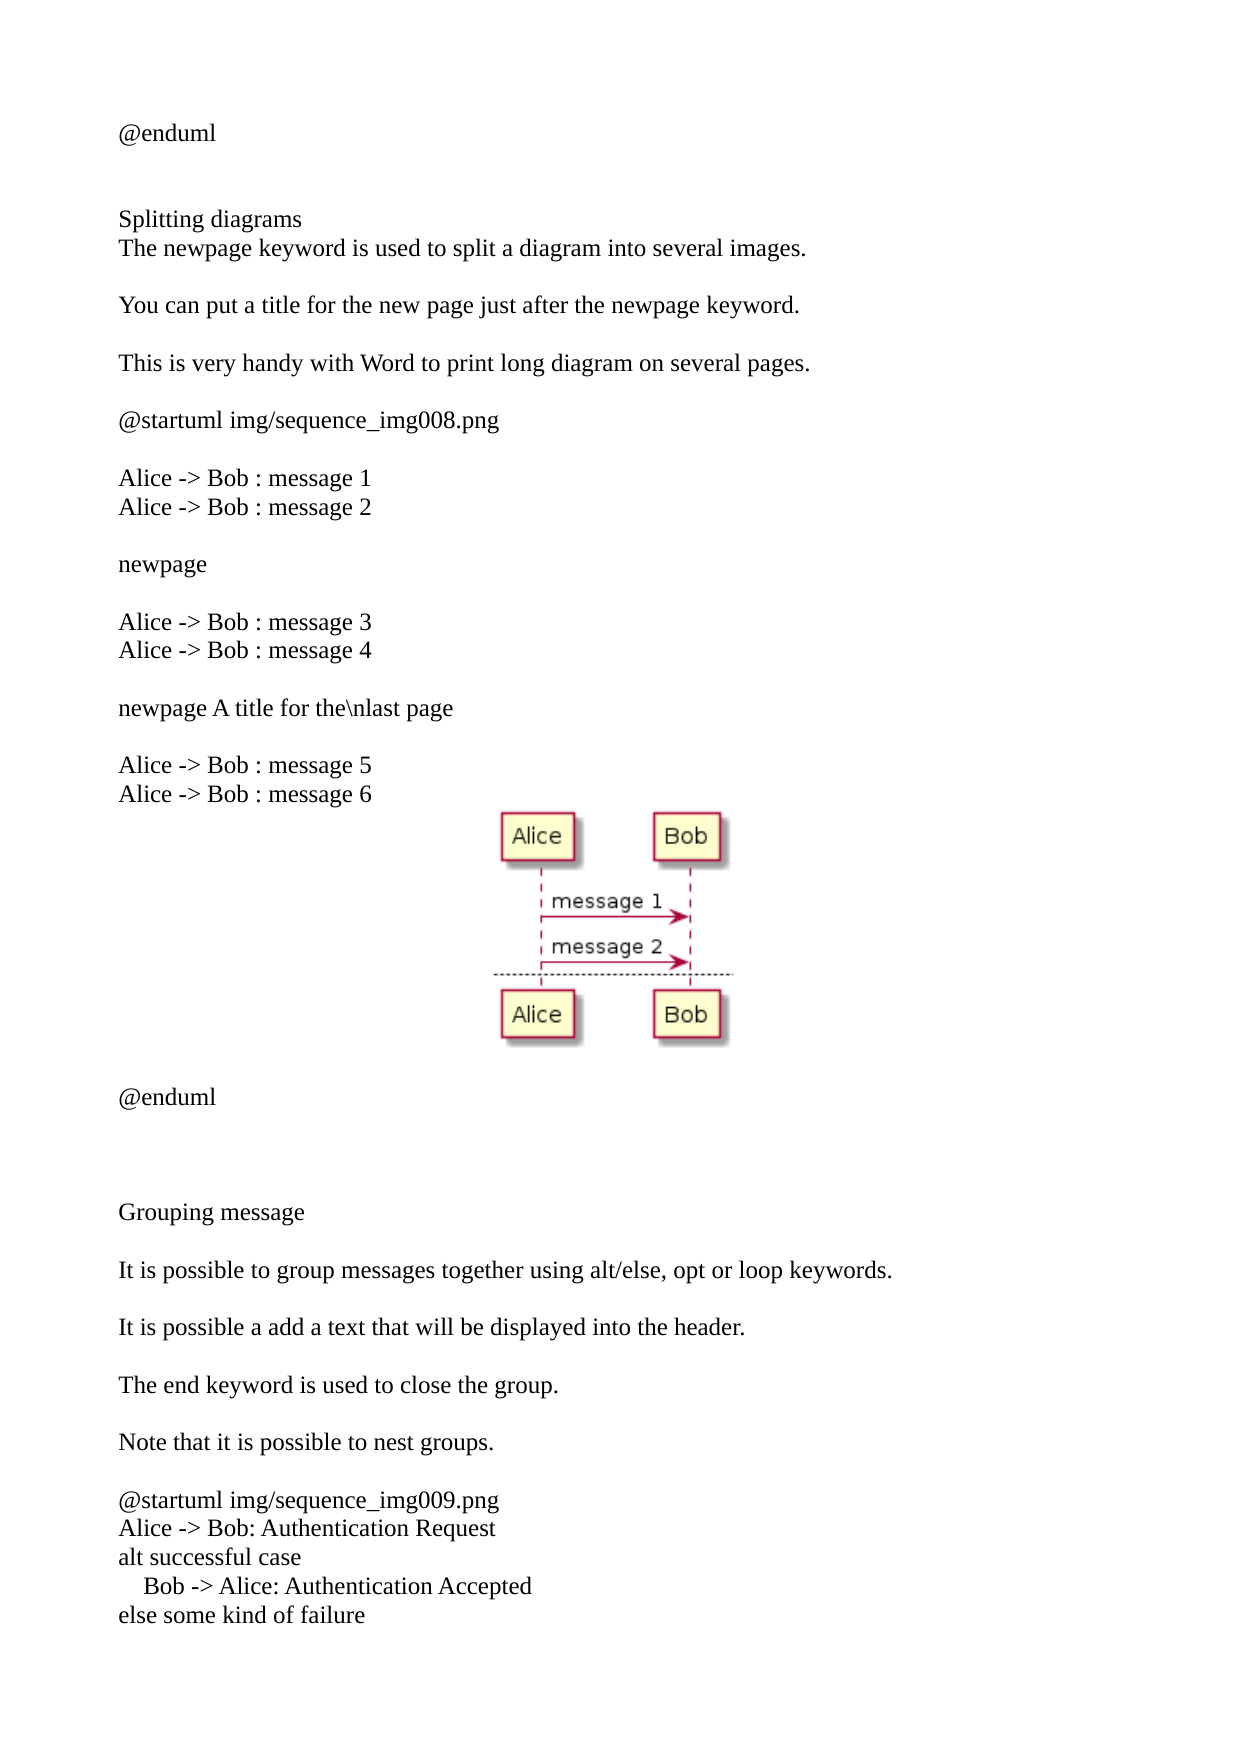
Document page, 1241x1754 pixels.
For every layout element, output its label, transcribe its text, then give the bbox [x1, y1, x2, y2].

text It is possible to group messages together using alt/else, opt or loop keywords. [118, 1255, 1122, 1283]
text @enduml [118, 118, 1122, 147]
text Splitting diagrams [118, 204, 1122, 233]
text This is very handy with Word to print long diagram on several pages. [118, 348, 1122, 377]
text Alice -> Bob : message 6 [118, 779, 1122, 808]
text The end keyword is used to close the group. [118, 1370, 1122, 1398]
text Alice -> Bob : message 3 [118, 607, 1122, 636]
text newpage [118, 549, 1122, 578]
text @enduml [118, 1082, 1122, 1111]
text Alice -> Bob: Authentication Request [118, 1513, 1122, 1542]
text Alice -> Bob : message 2 [118, 492, 1122, 521]
text Note that it is possible to nest groups. [118, 1427, 1122, 1456]
text It is possible a add a text that will be displayed into the header. [118, 1312, 1122, 1341]
text Bob -> Alice: Authentication Accepted [118, 1571, 1122, 1600]
text else some kind of failure [118, 1600, 1122, 1628]
text @startuml img/sequence_img008.png [118, 406, 1122, 434]
text Alice -> Bob : message 1 [118, 463, 1122, 492]
text alt successful case [118, 1542, 1122, 1571]
picture [489, 808, 751, 1054]
text newpage A title for the\nlast page [118, 693, 1122, 722]
text The newpage keyword is used to split a diagram into several images. [118, 233, 1122, 262]
text Alice -> Bob : message 4 [118, 636, 1122, 664]
text You can put a title for the new page just after the newpage keyword. [118, 291, 1122, 319]
text Grouping message [118, 1197, 1122, 1226]
text @startuml img/sequence_img009.png [118, 1485, 1122, 1513]
text Alice -> Bob : message 5 [118, 751, 1122, 779]
